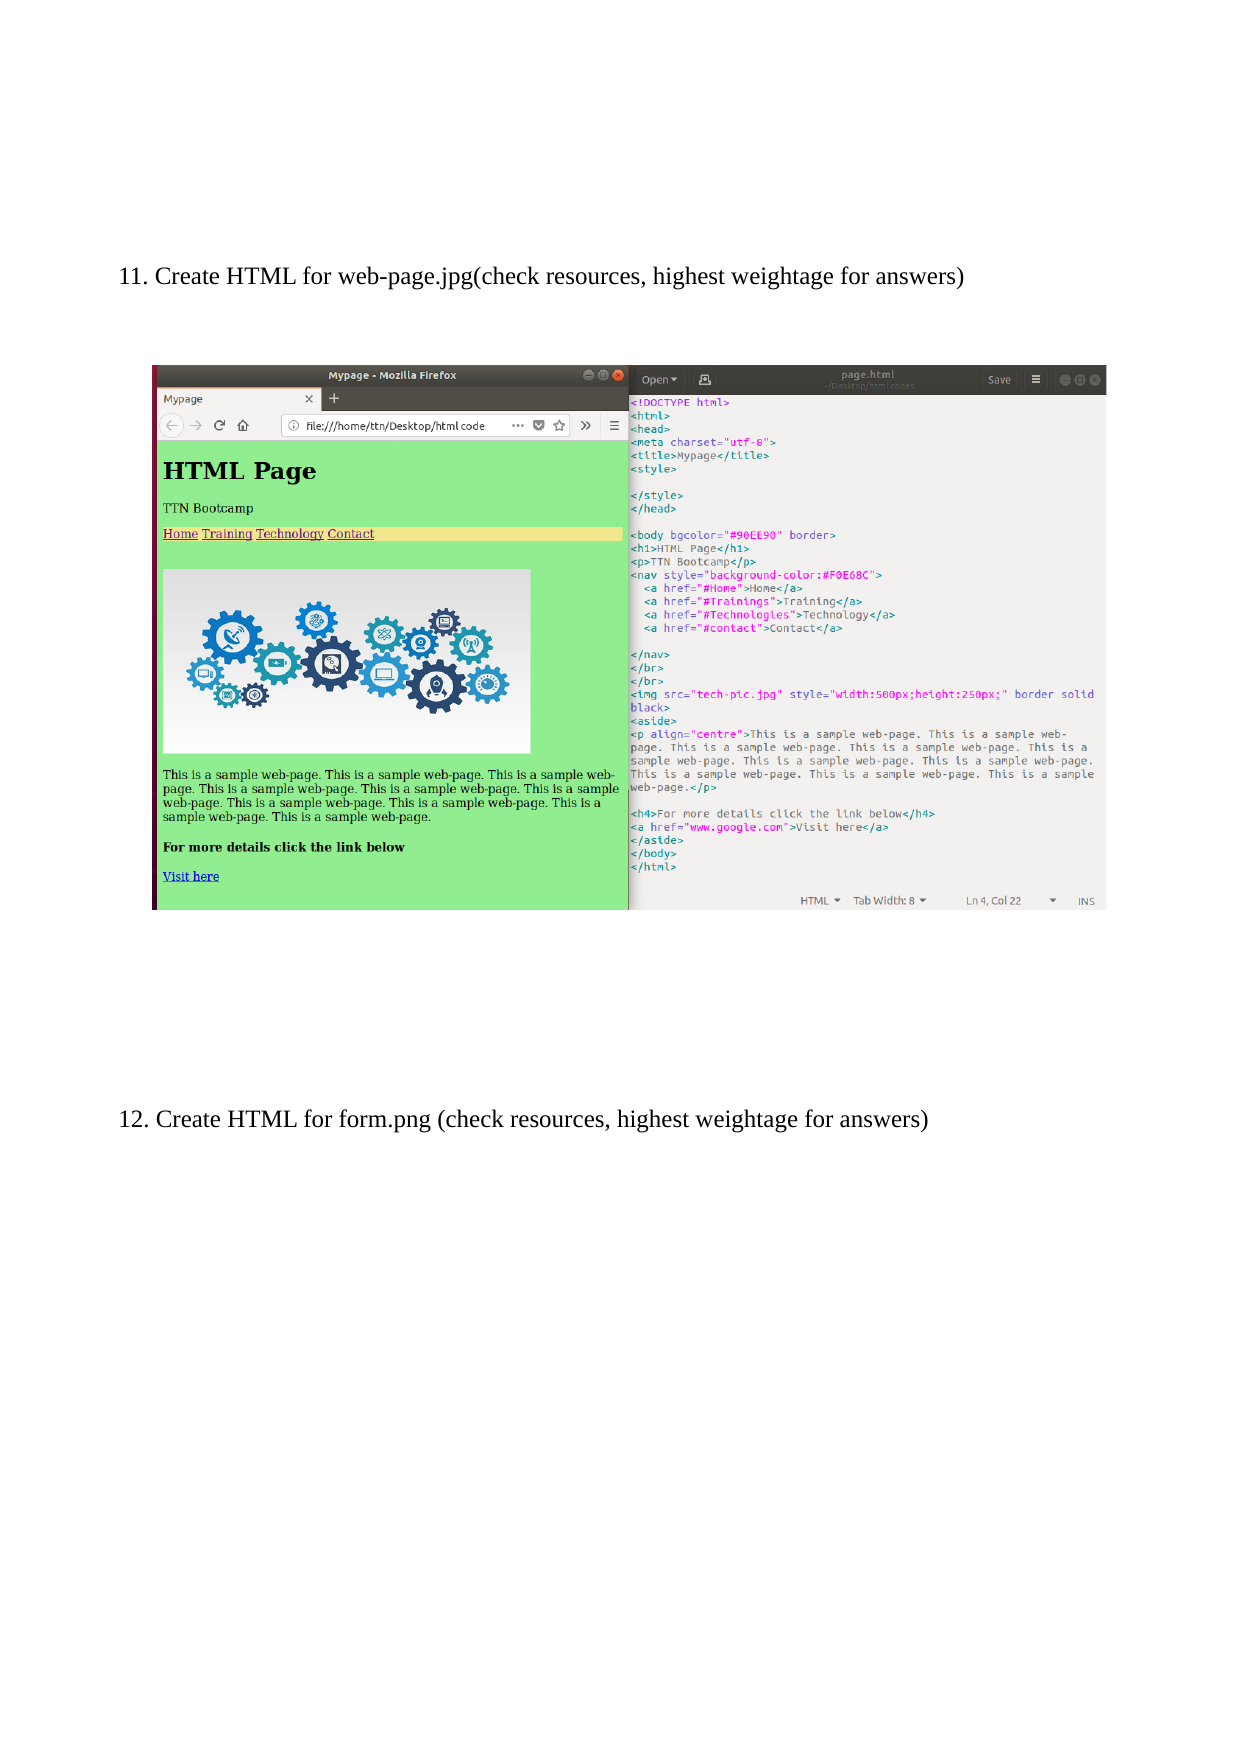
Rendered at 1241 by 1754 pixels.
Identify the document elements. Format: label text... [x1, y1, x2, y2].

picture [152, 365, 1107, 910]
text 12. Create HTML for form.png (check resources, highest weightage for answers) [118, 1104, 1122, 1133]
text 11. Create HTML for web-page.jpg(check resources, highest weightage for answers) [118, 261, 1122, 290]
